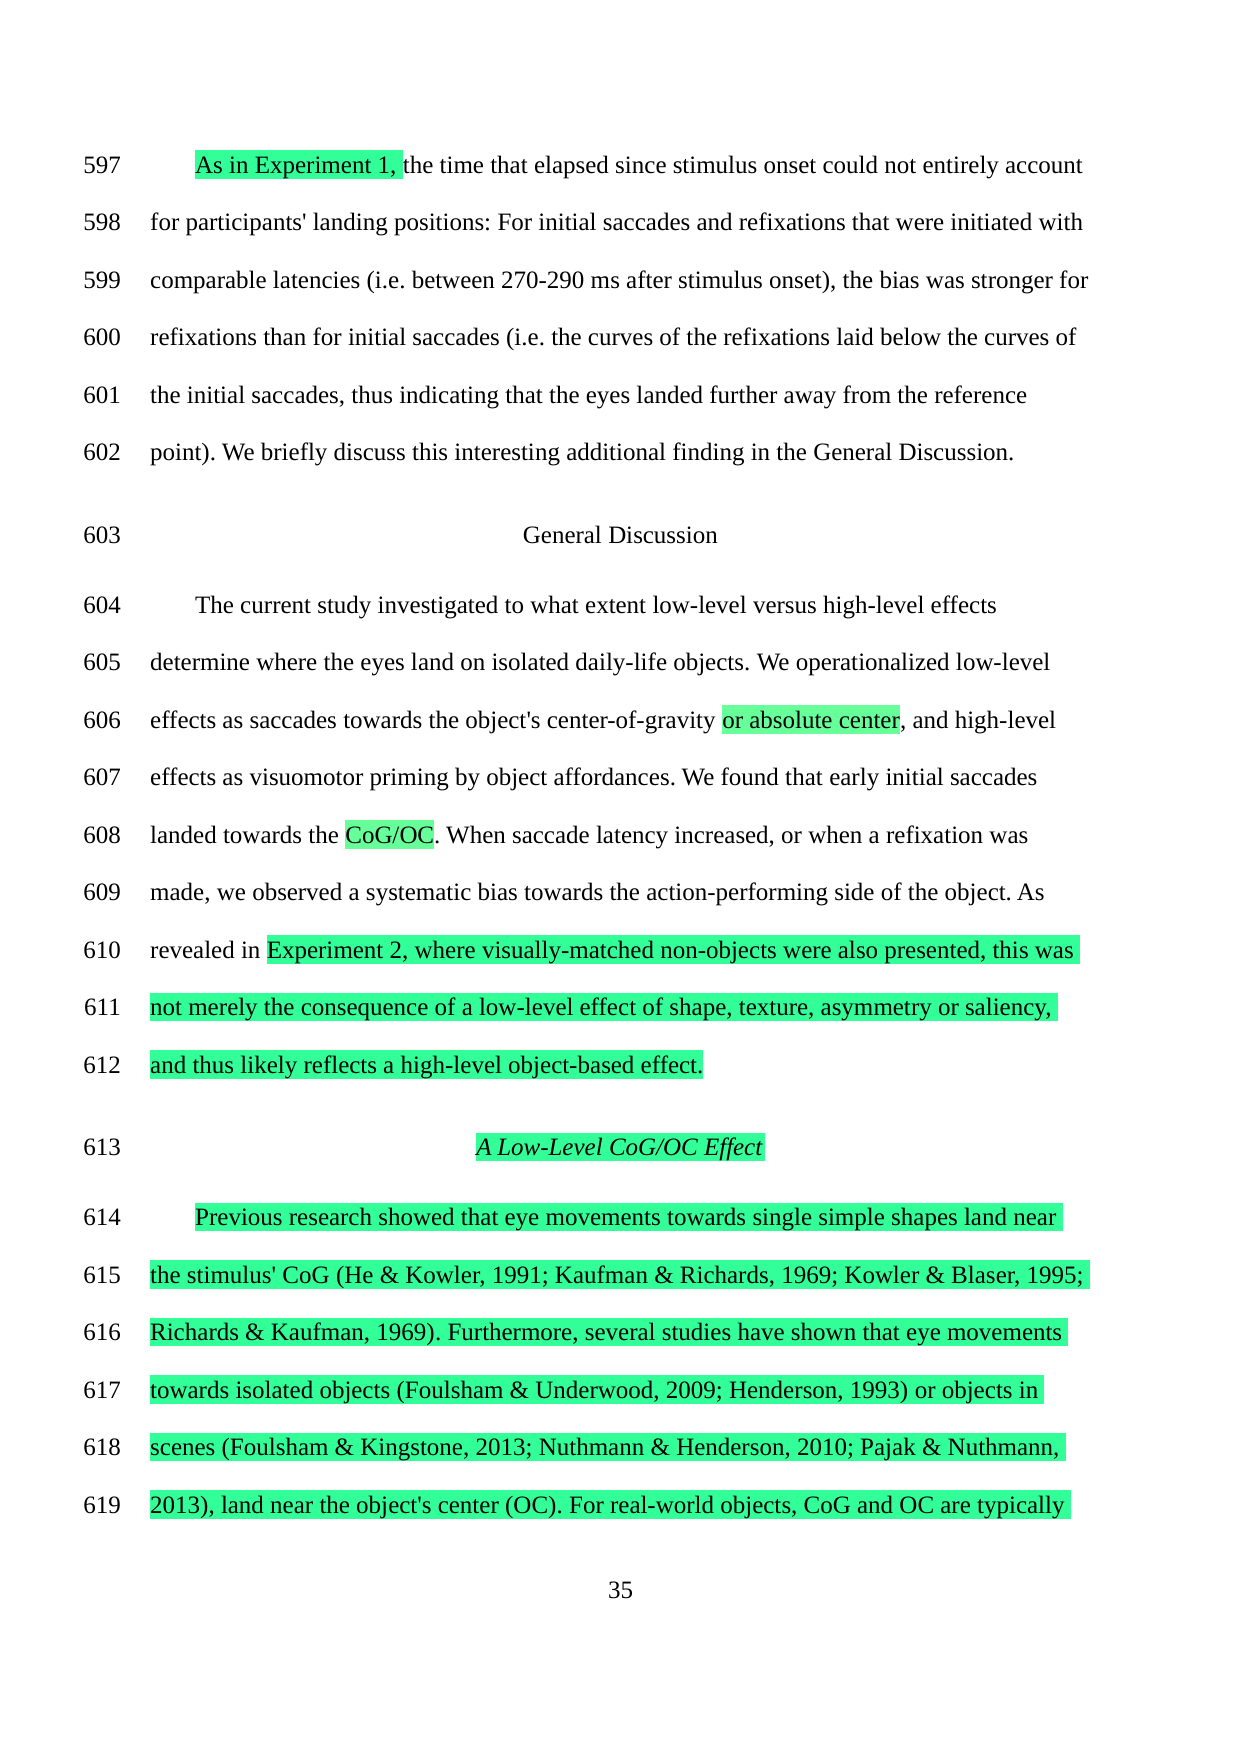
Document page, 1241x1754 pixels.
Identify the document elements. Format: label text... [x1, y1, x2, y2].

subtitle General Discussion [150, 520, 1091, 549]
text As in Experiment 1, the time that elapsed since stimulus onset could not entirely account for participants' landing positions: For initial saccades and refixations that were initiated with comparable latencies (i.e. between 270-290 ms after stimulus onset), the bias was stronger for refixations than for initial saccades (i.e. the curves of the refixations laid below the curves of the initial saccades, thus indicating that the eyes landed further away from the reference point). We briefly discuss this interesting additional finding in the General Discussion. [150, 150, 1091, 466]
text Previous research showed that eye movements towards single simple shapes land near the stimulus' CoG (He & Kowler, 1991; Kaufman & Richards, 1969; Kowler & Blaser, 1995; Richards & Kaufman, 1969). Furthermore, several studies have shown that eye movements towards isolated objects (Foulsham & Underwood, 2009; Henderson, 1993) or objects in scenes (Foulsham & Kingstone, 2013; Nuthmann & Henderson, 2010; Pajak & Nuthmann, 2013), land near the object's center (OC). For real-world objects, CoG and OC are typically [150, 1202, 1091, 1519]
subtitle A Low-Level CoG/OC Effect [150, 1132, 1091, 1161]
text The current study investigated to what extent low-level versus high-level effects determine where the eyes land on isolated daily-life objects. We operationalized low-level effects as saccades towards the object's center-of-gravity or absolute center, and high-level effects as visuomotor priming by object affordances. We found that early initial saccades landed towards the CoG/OC. When saccade latency increased, or when a refixation was made, we observed a systematic bias towards the action-performing side of the object. As revealed in Experiment 2, where visually-matched non-objects were also presented, this was not merely the consequence of a low-level effect of shape, texture, asymmetry or saliency, and thus likely reflects a high-level object-based effect. [150, 590, 1091, 1079]
